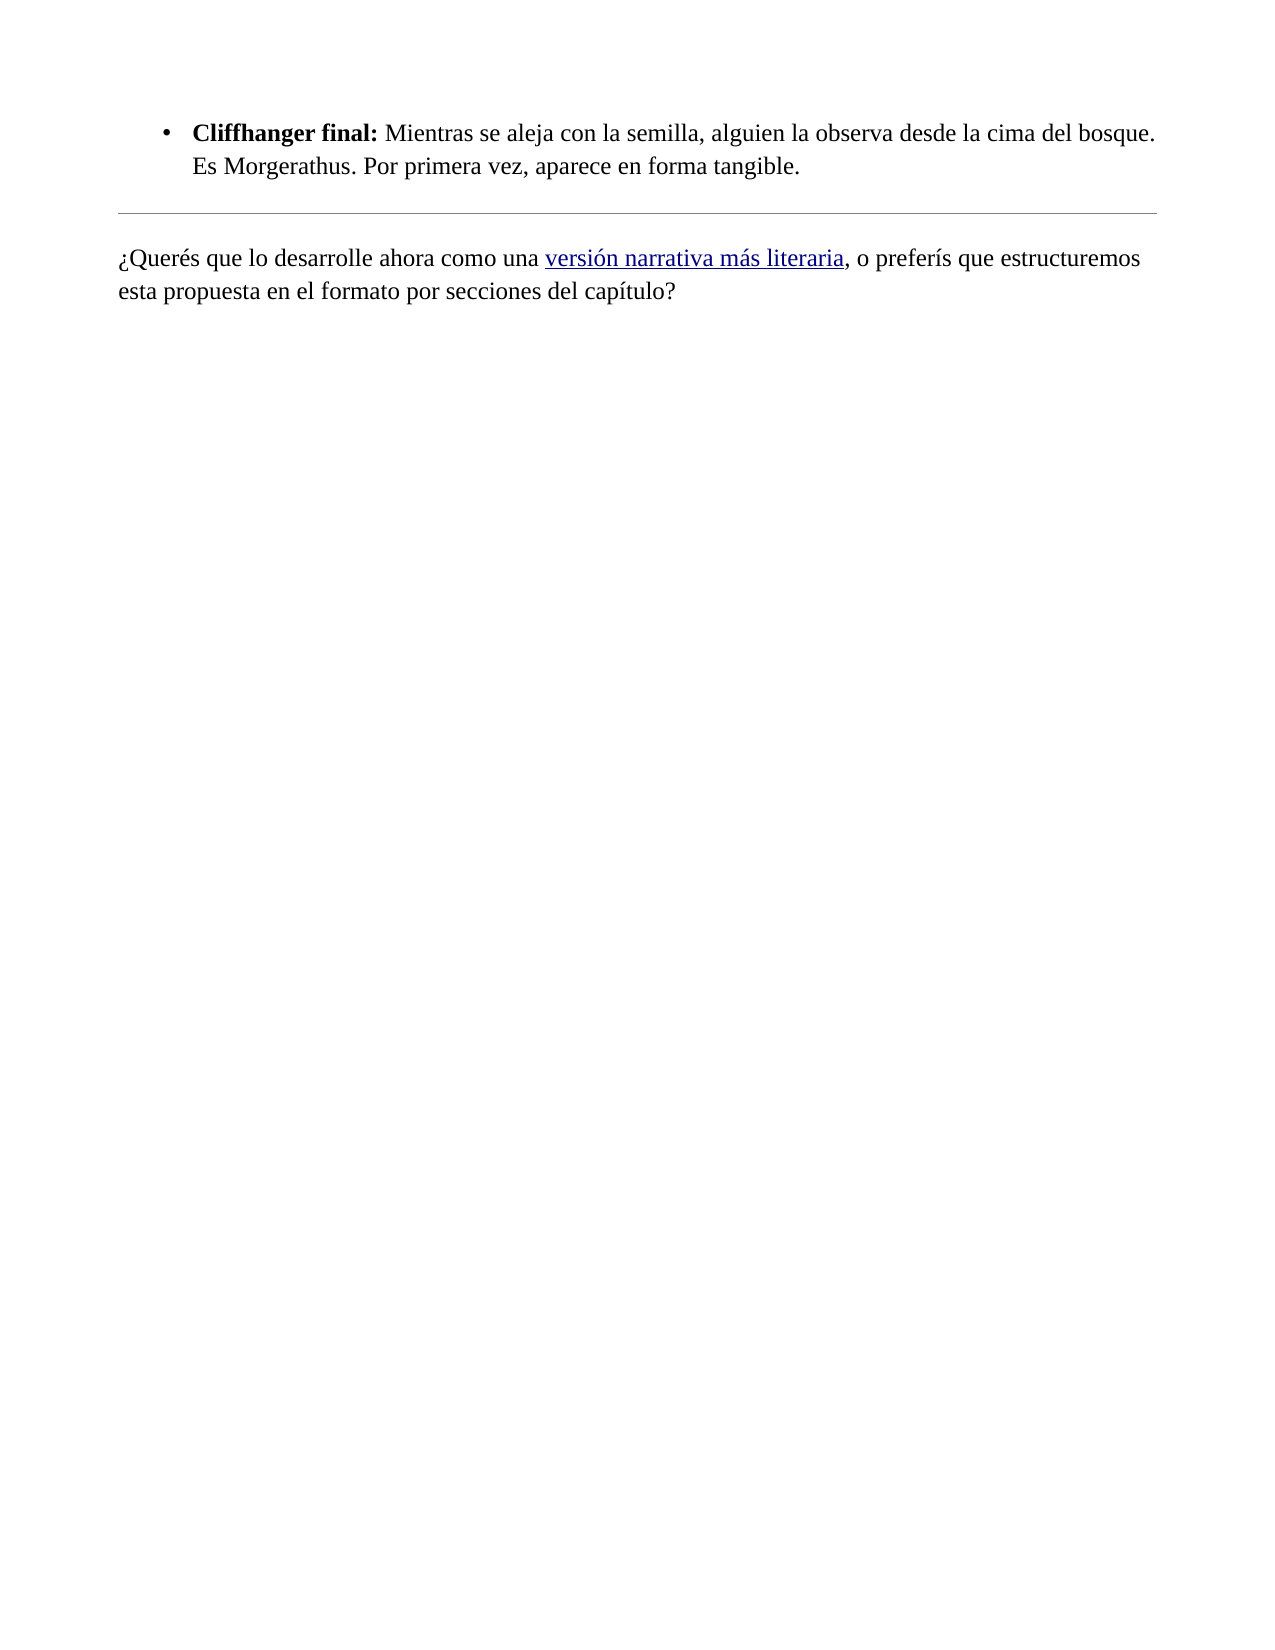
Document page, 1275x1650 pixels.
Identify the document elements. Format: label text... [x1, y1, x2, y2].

text ¿Querés que lo desarrolle ahora como una versión narrativa más literaria, o preferís que estructuremos esta propuesta en el formato por secciones del capítulo? [118, 243, 1157, 305]
list Cliffhanger final: Mientras se aleja con la semilla, alguien la observa desde la cima del bosque. Es Morgerathus. Por primera vez, aparece en forma tangible. [162, 118, 1157, 180]
